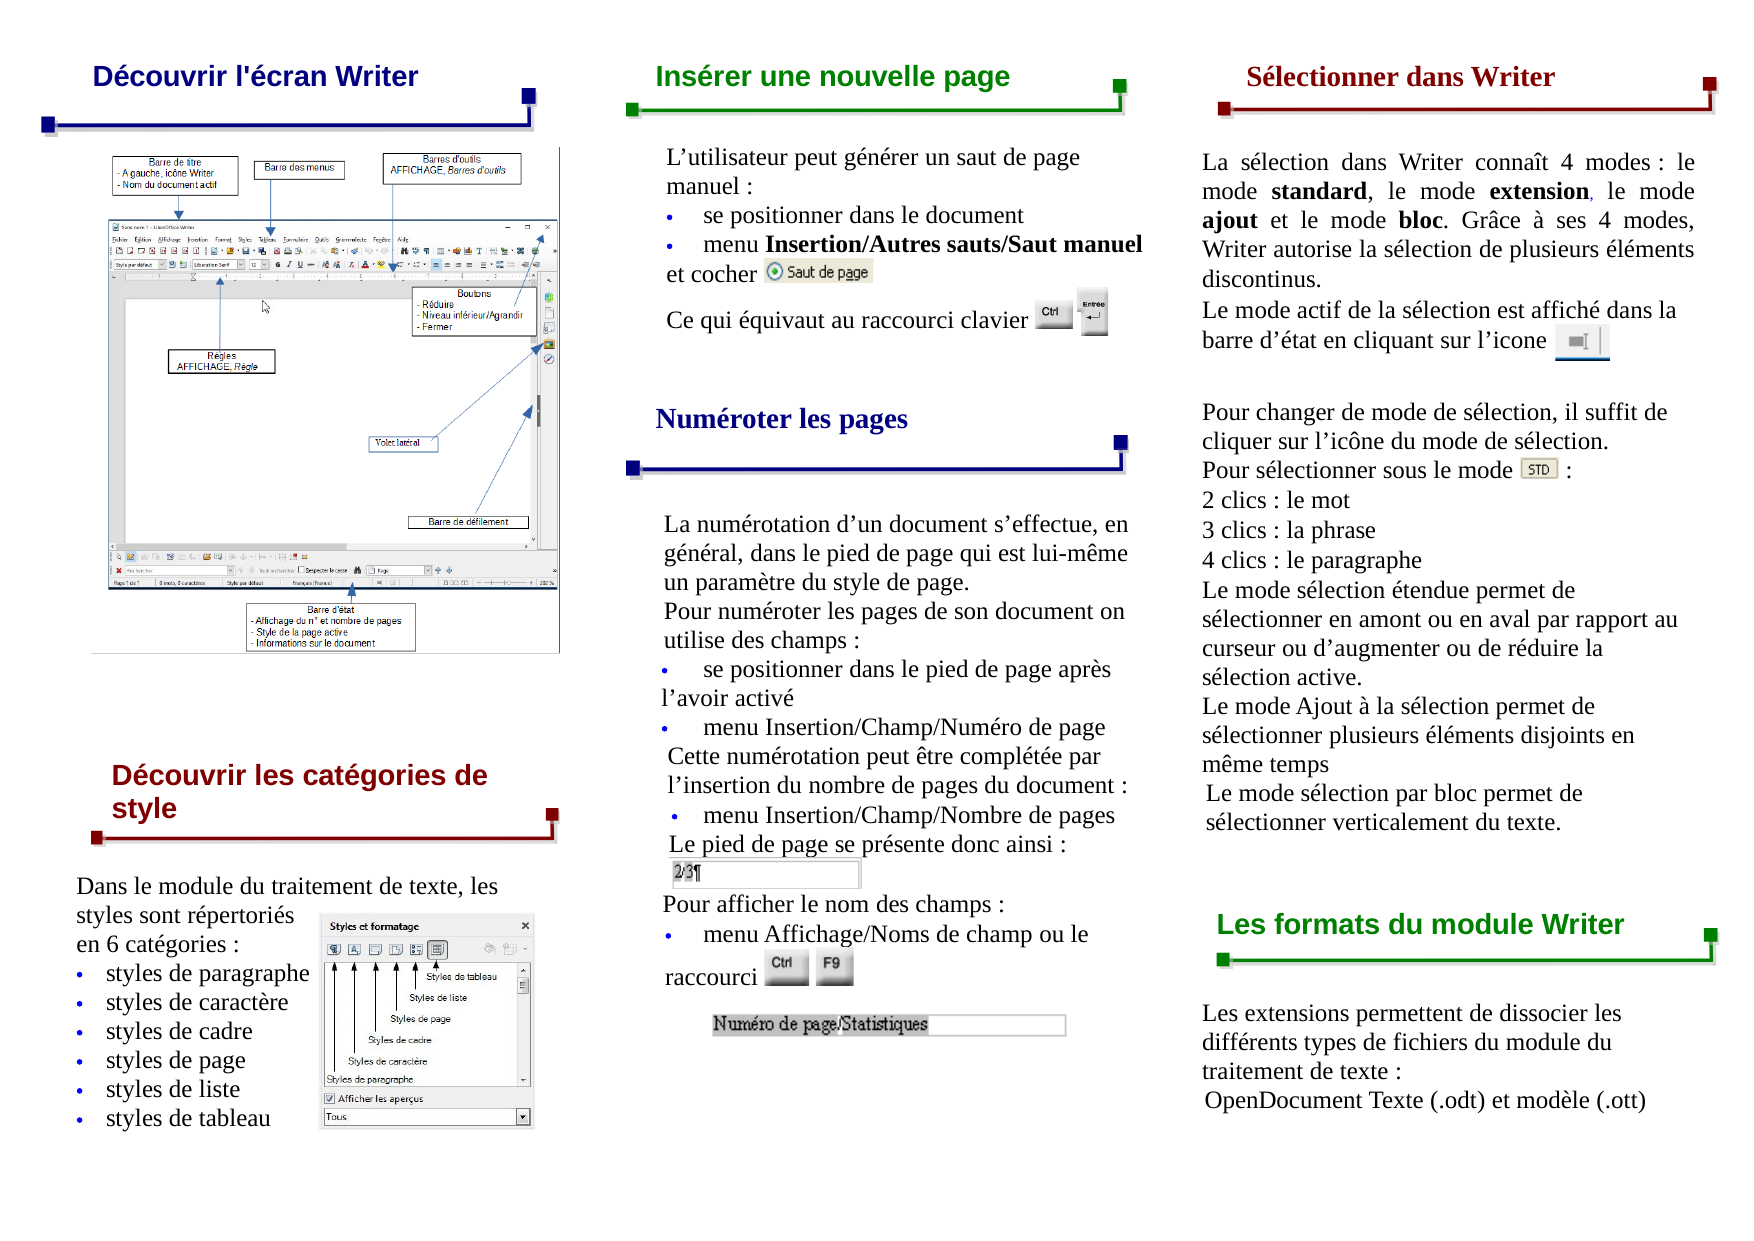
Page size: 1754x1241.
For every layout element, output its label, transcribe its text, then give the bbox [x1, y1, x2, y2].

list [536, 1074, 560, 1103]
picture [1555, 324, 1610, 361]
picture [1217, 77, 1719, 119]
picture [626, 435, 1129, 480]
list styles de caractère [76, 987, 318, 1016]
text Le mode Ajout à la sélection permet de sélectionner plusieurs éléments disjoints en même temps [1202, 691, 1695, 778]
text Pour changer de mode de sélection, il suffit de cliquer sur l’icône du mode de sélection. [1202, 397, 1695, 455]
list [536, 987, 560, 1016]
list styles de cadre [76, 1016, 318, 1045]
list se positionner dans le document [666, 200, 1150, 229]
list menu Affichage/Noms de champ ou le raccourci [665, 919, 1150, 991]
text Le mode sélection par bloc permet de sélectionner verticalement du texte. [1206, 778, 1654, 836]
text Le mode actif de la sélection est affiché dans la barre d’état en cliquant sur l’icone [1202, 295, 1695, 353]
picture [1076, 287, 1109, 336]
text Pour numéroter les pages de son document on utilise des champs : [664, 596, 1150, 654]
picture [91, 808, 560, 847]
list menu Insertion/Champ/Nombre de pages [671, 800, 1150, 829]
picture [815, 947, 854, 986]
picture [1035, 300, 1073, 329]
list [536, 1016, 560, 1045]
text La numérotation d’un document s’effectue, en général, dans le pied de page qui est lui-même un paramètre du style de page. [664, 508, 1150, 596]
text Pour afficher le nom des champs : [662, 889, 1150, 918]
text Dans le module du traitement de texte, les styles sont répertoriés en 6 catégories : [76, 871, 560, 958]
list styles de page [76, 1045, 318, 1074]
list [536, 1045, 560, 1074]
text Cette numérotation peut être complétée par l’insertion du nombre de pages du document : [667, 741, 1150, 799]
picture [318, 912, 536, 1130]
text Pour sélectionner sous le mode : [1202, 455, 1695, 484]
list menu Insertion/Champ/Numéro de page [661, 712, 1150, 741]
list [536, 958, 560, 987]
picture [1216, 928, 1720, 969]
text 2 clics : le mot [1202, 485, 1695, 514]
text La sélection dans Writer connaît 4 modes : le mode standard, le mode extension, le mode ajout et le mode bloc. Grâce à ses 4 modes, Writer autorise la sélection de plusieurs éléments discontinus. [1202, 147, 1695, 292]
text Le mode sélection étendue permet de sélectionner en amont ou en aval par rapport au curseur ou d’augmenter ou de réduire la sélection active. [1202, 574, 1695, 691]
text OpenDocument Texte (.odt) et modèle (.ott) [1204, 1085, 1671, 1114]
picture [708, 1005, 1073, 1040]
list se positionner dans le pied de page après l’avoir activé [661, 654, 1150, 712]
picture [41, 88, 538, 137]
picture [626, 79, 1129, 119]
text Les extensions permettent de dissocier les différents types de fichiers du module du traitement de texte : [1202, 998, 1695, 1085]
picture [1315, 77, 1320, 85]
picture [764, 949, 810, 986]
picture [1411, 77, 1416, 85]
list styles de paragraphe [76, 958, 318, 987]
text Le pied de page se présente donc ainsi : [669, 829, 1150, 888]
list menu Insertion/Autres sauts/Saut manuel et cocher [666, 229, 1150, 288]
text 3 clics : la phrase [1202, 515, 1695, 544]
text [1109, 288, 1150, 336]
list styles de liste [76, 1074, 318, 1103]
text L’utilisateur peut générer un saut de page manuel : [666, 142, 1150, 200]
list styles de tableau [76, 1103, 560, 1132]
picture [91, 147, 560, 654]
text Ce qui équivaut au raccourci clavier [666, 288, 1076, 336]
text 4 clics : le paragraphe [1202, 545, 1695, 574]
